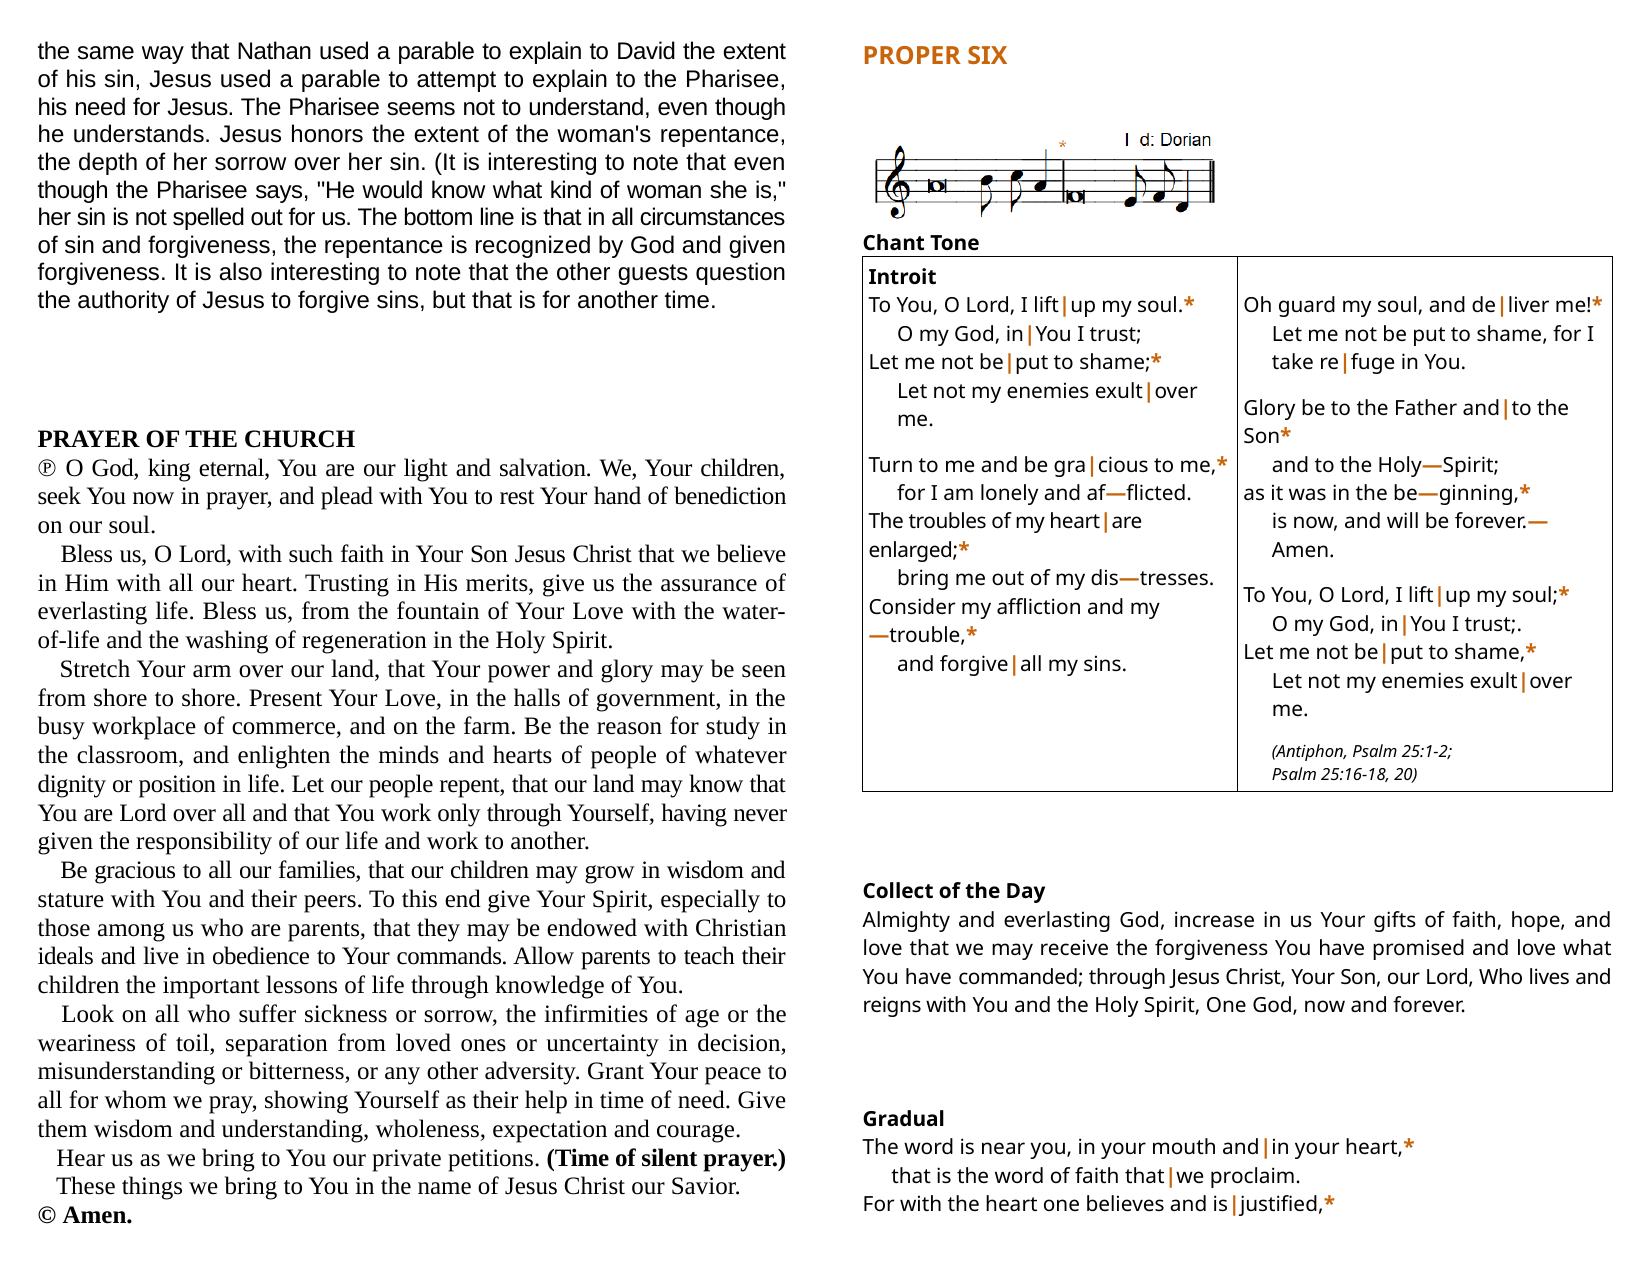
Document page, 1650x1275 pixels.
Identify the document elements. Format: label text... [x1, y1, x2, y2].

table_header Introit To You, O Lord, I lift|up my soul.* O my God, in|You I trust; Let me not be|put to shame;* Let not my enemies exult|over me. Turn to me and be gra|cious to me,* for I am lonely and af—flicted. The troubles of my heart|are enlarged;* bring me out of my dis—tresses. Consider my affliction and my —trouble,* and forgive|all my sins. [863, 257, 1237, 791]
text Chant Tone [862, 100, 1612, 256]
text PRAYER OF THE CHURCH [37, 424, 787, 453]
text the same way that Nathan used a parable to explain to David the extent of his sin, Jesus used a parable to attempt to explain to the Pharisee, his need for Jesus. The Pharisee seems not to understand, even though he understands. Jesus honors the extent of the woman's repentance, the depth of her sorrow over her sin. (It is interesting to note that even though the Pharisee says, "He would know what kind of woman she is," her sin is not spelled out for us. The bottom line is that in all circumstances of sin and forgiveness, the repentance is recognized by God and given forgiveness. It is also interesting to note that the other guests question the authority of Jesus to forgive sins, but that is for another time. [37, 37, 787, 313]
text These things we bring to You in the name of Jesus Christ our Savior. [37, 1171, 787, 1200]
text Stretch Your arm over our land, that Your power and glory may be seen from shore to shore. Present Your Love, in the halls of government, in the busy workplace of commerce, and on the farm. Be the reason for study in the classroom, and enlighten the minds and hearts of people of whatever dignity or position in life. Let our people repent, that our land may know that You are Lord over all and that You work only through Yourself, having never given the responsibility of our life and work to another. [37, 654, 787, 855]
text ℗ O God, king eternal, You are our light and salvation. We, Your children, seek You now in prayer, and plead with You to rest Your hand of benediction on our soul. [37, 453, 787, 539]
text Hear us as we bring to You our private petitions. (Time of silent prayer.) [37, 1143, 787, 1171]
text Bless us, O Lord, with such faith in Your Son Jesus Christ that we believe in Him with all our heart. Trusting in His merits, give us the assurance of everlasting life. Bless us, from the fountain of Your Love with the water-of-life and the washing of regeneration in the Holy Spirit. [37, 539, 787, 654]
text Look on all who suffer sickness or sorrow, the infirmities of age or the weariness of toil, separation from loved ones or uncertainty in decision, misunderstanding or bitterness, or any other adversity. Grant Your peace to all for whom we pray, showing Yourself as their help in time of need. Give them wisdom and understanding, wholeness, expectation and courage. [37, 999, 787, 1143]
text that is the word of faith that|we proclaim. [891, 1161, 1612, 1189]
picture [868, 126, 1223, 228]
text PROPER SIX [862, 37, 1612, 72]
text Be gracious to all our families, that our children may grow in wisdom and stature with You and their peers. To this end give Your Spirit, especially to those among us who are parents, that they may be endowed with Christian ideals and live in obedience to Your commands. Allow parents to teach their children the important lessons of life through knowledge of You. [37, 855, 787, 999]
text For with the heart one believes and is|justified,* [862, 1189, 1612, 1218]
text The word is near you, in your mouth and|in your heart,* [862, 1132, 1612, 1161]
text © Amen. [37, 1200, 787, 1229]
text Collect of the Day [862, 876, 1612, 905]
text Almighty and everlasting God, increase in us Your gifts of faith, hope, and love that we may receive the forgiveness You have promised and love what You have commanded; through Jesus Christ, Your Son, our Lord, Who lives and reigns with You and the Holy Spirit, One God, now and forever. [862, 905, 1612, 1019]
table_header Oh guard my soul, and de|liver me!* Let me not be put to shame, for I take re|fuge in You. Glory be to the Father and|to the Son* and to the Holy—Spirit; as it was in the be—ginning,* is now, and will be forever.—Amen. To You, O Lord, I lift|up my soul;* O my God, in|You I trust;. Let me not be|put to shame,* Let not my enemies exult|over me. (Antiphon, Psalm 25:1-2; Psalm 25:16-18, 20) [1238, 257, 1612, 791]
text Gradual [862, 1104, 1612, 1132]
